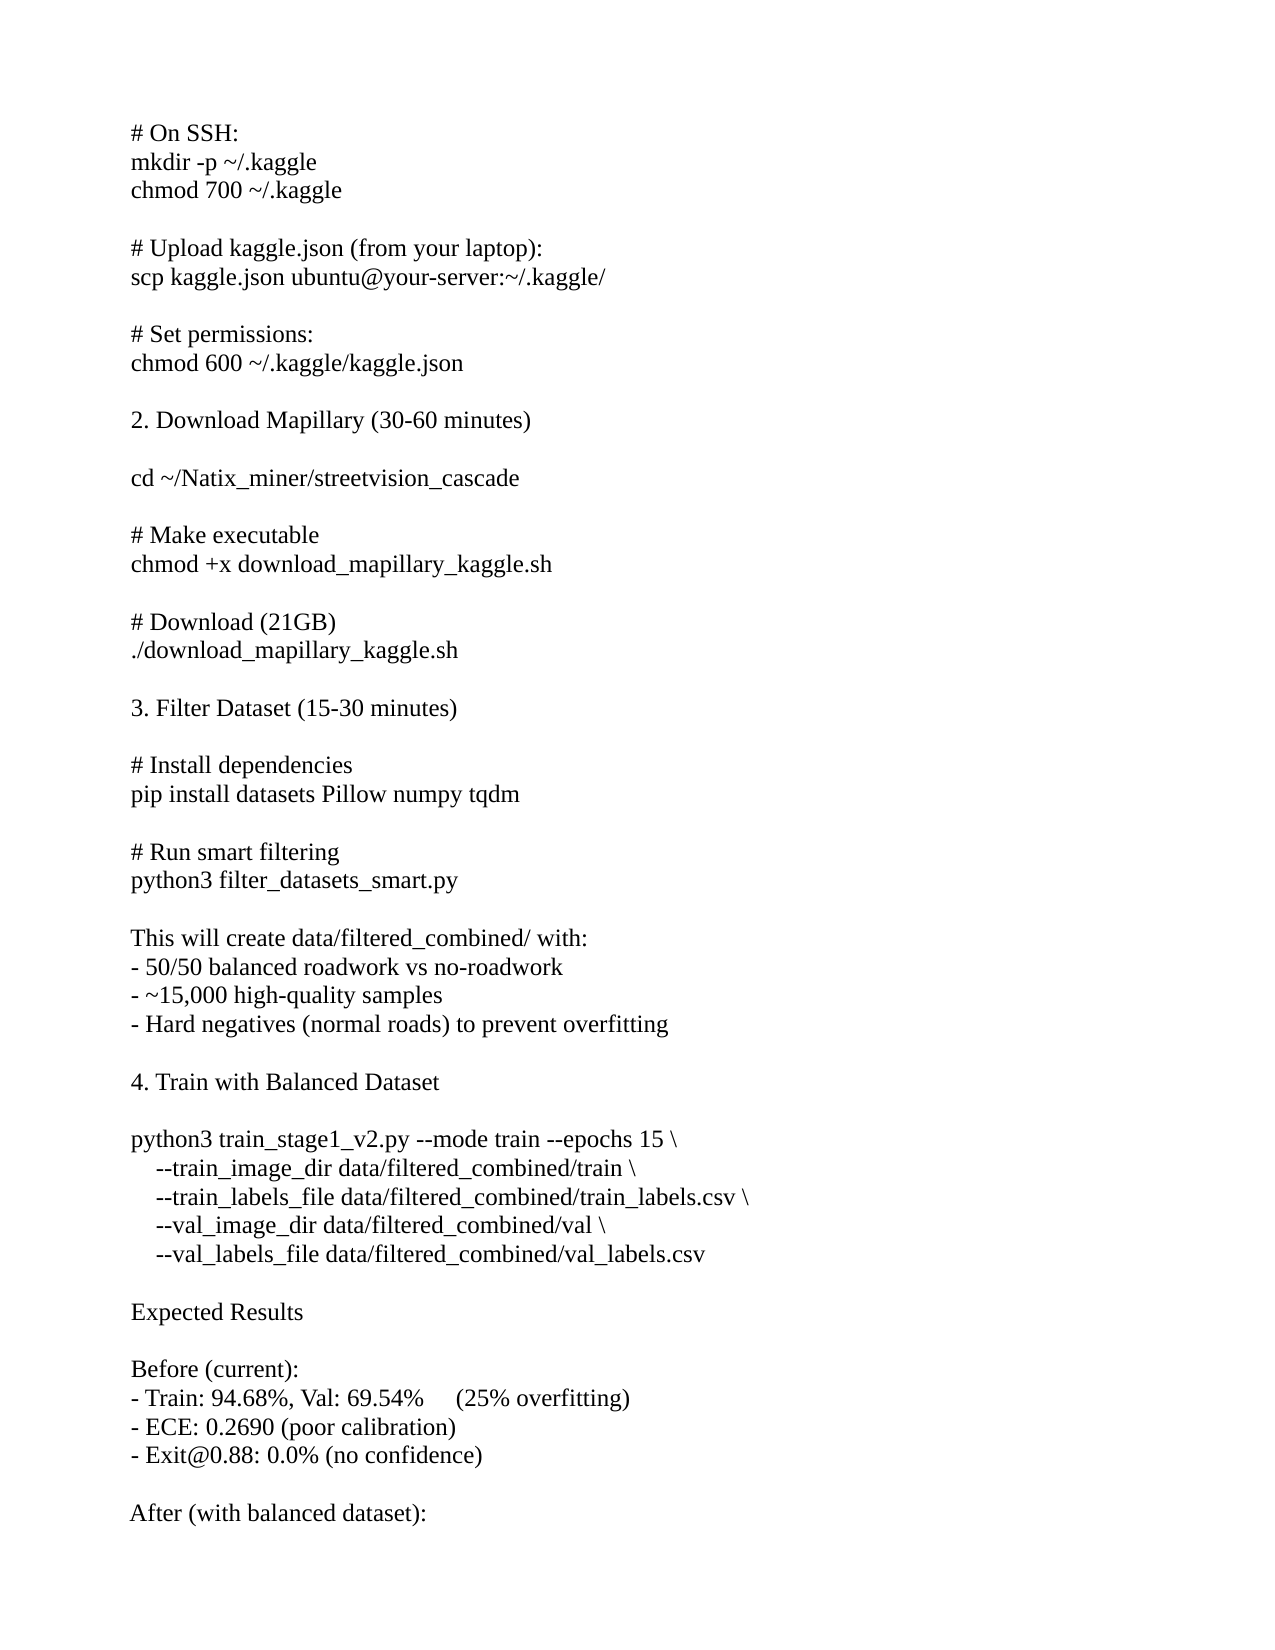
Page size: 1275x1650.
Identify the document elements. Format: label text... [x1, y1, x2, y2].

text ./download_mapillary_kaggle.sh [118, 636, 1157, 664]
text # Install dependencies [118, 751, 1157, 779]
text # On SSH: [118, 118, 1157, 147]
text 3. Filter Dataset (15-30 minutes) [118, 693, 1157, 722]
text - ECE: 0.2690 (poor calibration) [118, 1412, 1157, 1441]
text python3 filter_datasets_smart.py [118, 866, 1157, 894]
text - ~15,000 high-quality samples [118, 981, 1157, 1009]
text --val_labels_file data/filtered_combined/val_labels.csv [118, 1239, 1157, 1268]
text --train_image_dir data/filtered_combined/train \ [118, 1153, 1157, 1182]
text After (with balanced dataset): [118, 1498, 1157, 1527]
text 4. Train with Balanced Dataset [118, 1067, 1157, 1096]
text mkdir -p ~/.kaggle [118, 147, 1157, 176]
text # Run smart filtering [118, 837, 1157, 866]
text Before (current): [118, 1354, 1157, 1383]
text - Exit@0.88: 0.0% (no confidence) [118, 1441, 1157, 1469]
text # Make executable [118, 521, 1157, 549]
text cd ~/Natix_miner/streetvision_cascade [118, 463, 1157, 492]
text - Hard negatives (normal roads) to prevent overfitting [118, 1009, 1157, 1038]
text # Download (21GB) [118, 607, 1157, 636]
text # Upload kaggle.json (from your laptop): [118, 233, 1157, 262]
text This will create data/filtered_combined/ with: [118, 923, 1157, 952]
text --train_labels_file data/filtered_combined/train_labels.csv \ [118, 1182, 1157, 1211]
text pip install datasets Pillow numpy tqdm [118, 779, 1157, 808]
text chmod +x download_mapillary_kaggle.sh [118, 549, 1157, 578]
text chmod 700 ~/.kaggle [118, 176, 1157, 204]
text - Train: 94.68%, Val: 69.54% ❌ (25% overfitting) [118, 1383, 1157, 1412]
text 2. Download Mapillary (30-60 minutes) [118, 406, 1157, 434]
text scp kaggle.json ubuntu@your-server:~/.kaggle/ [118, 262, 1157, 291]
text python3 train_stage1_v2.py --mode train --epochs 15 \ [118, 1124, 1157, 1153]
text --val_image_dir data/filtered_combined/val \ [118, 1211, 1157, 1239]
text Expected Results [118, 1297, 1157, 1326]
text # Set permissions: [118, 319, 1157, 348]
text chmod 600 ~/.kaggle/kaggle.json [118, 348, 1157, 377]
text - 50/50 balanced roadwork vs no-roadwork [118, 952, 1157, 981]
